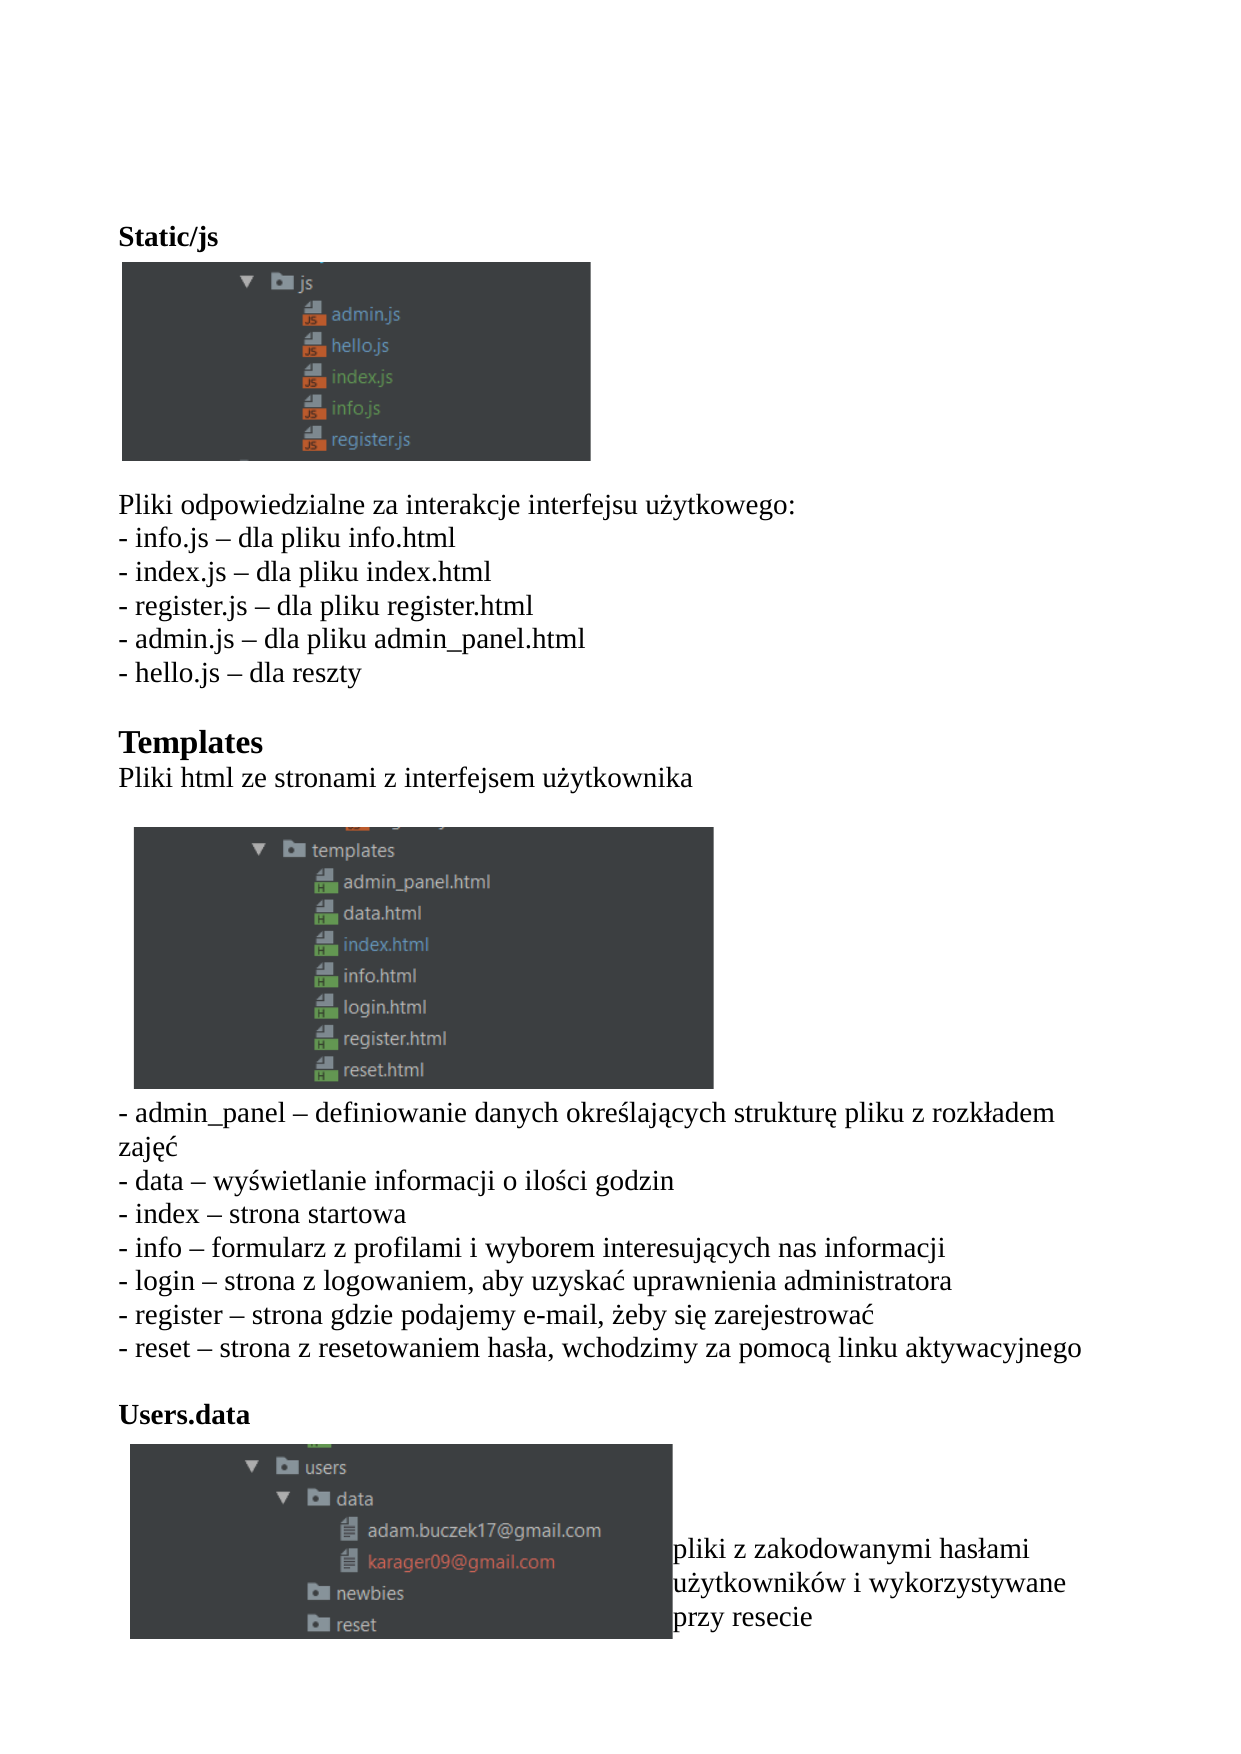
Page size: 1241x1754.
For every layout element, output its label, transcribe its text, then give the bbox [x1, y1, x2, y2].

text - admin_panel – definiowanie danych określających strukturę pliku z rozkładem zajęć [118, 1096, 1122, 1163]
text - index – strona startowa [118, 1196, 1122, 1230]
picture [122, 262, 591, 461]
text - data – wyświetlanie informacji o ilości godzin [118, 1163, 1122, 1196]
text - index.js – dla pliku index.html [118, 554, 1122, 588]
text - register.js – dla pliku register.html [118, 588, 1122, 621]
text Pliki odpowiedzialne za interakcje interfejsu użytkowego: [118, 487, 1122, 521]
text pliki z zakodowanymi hasłami użytkowników i wykorzystywane przy resecie [673, 1532, 1122, 1632]
text Templates [118, 722, 1122, 760]
picture [130, 1444, 673, 1639]
text - admin.js – dla pliku admin_panel.html [118, 621, 1122, 655]
text - info – formularz z profilami i wyborem interesujących nas informacji [118, 1230, 1122, 1263]
text - register – strona gdzie podajemy e-mail, żeby się zarejestrować [118, 1297, 1122, 1330]
text Static/js [118, 219, 1122, 252]
text - hello.js – dla reszty [118, 655, 1122, 688]
text - info.js – dla pliku info.html [118, 521, 1122, 554]
text Pliki html ze stronami z interfejsem użytkownika [118, 760, 1122, 794]
text Users.data [118, 1397, 1122, 1431]
text - login – strona z logowaniem, aby uzyskać uprawnienia administratora [118, 1263, 1122, 1297]
picture [133, 827, 714, 1089]
text - reset – strona z resetowaniem hasła, wchodzimy za pomocą linku aktywacyjnego [118, 1330, 1122, 1364]
